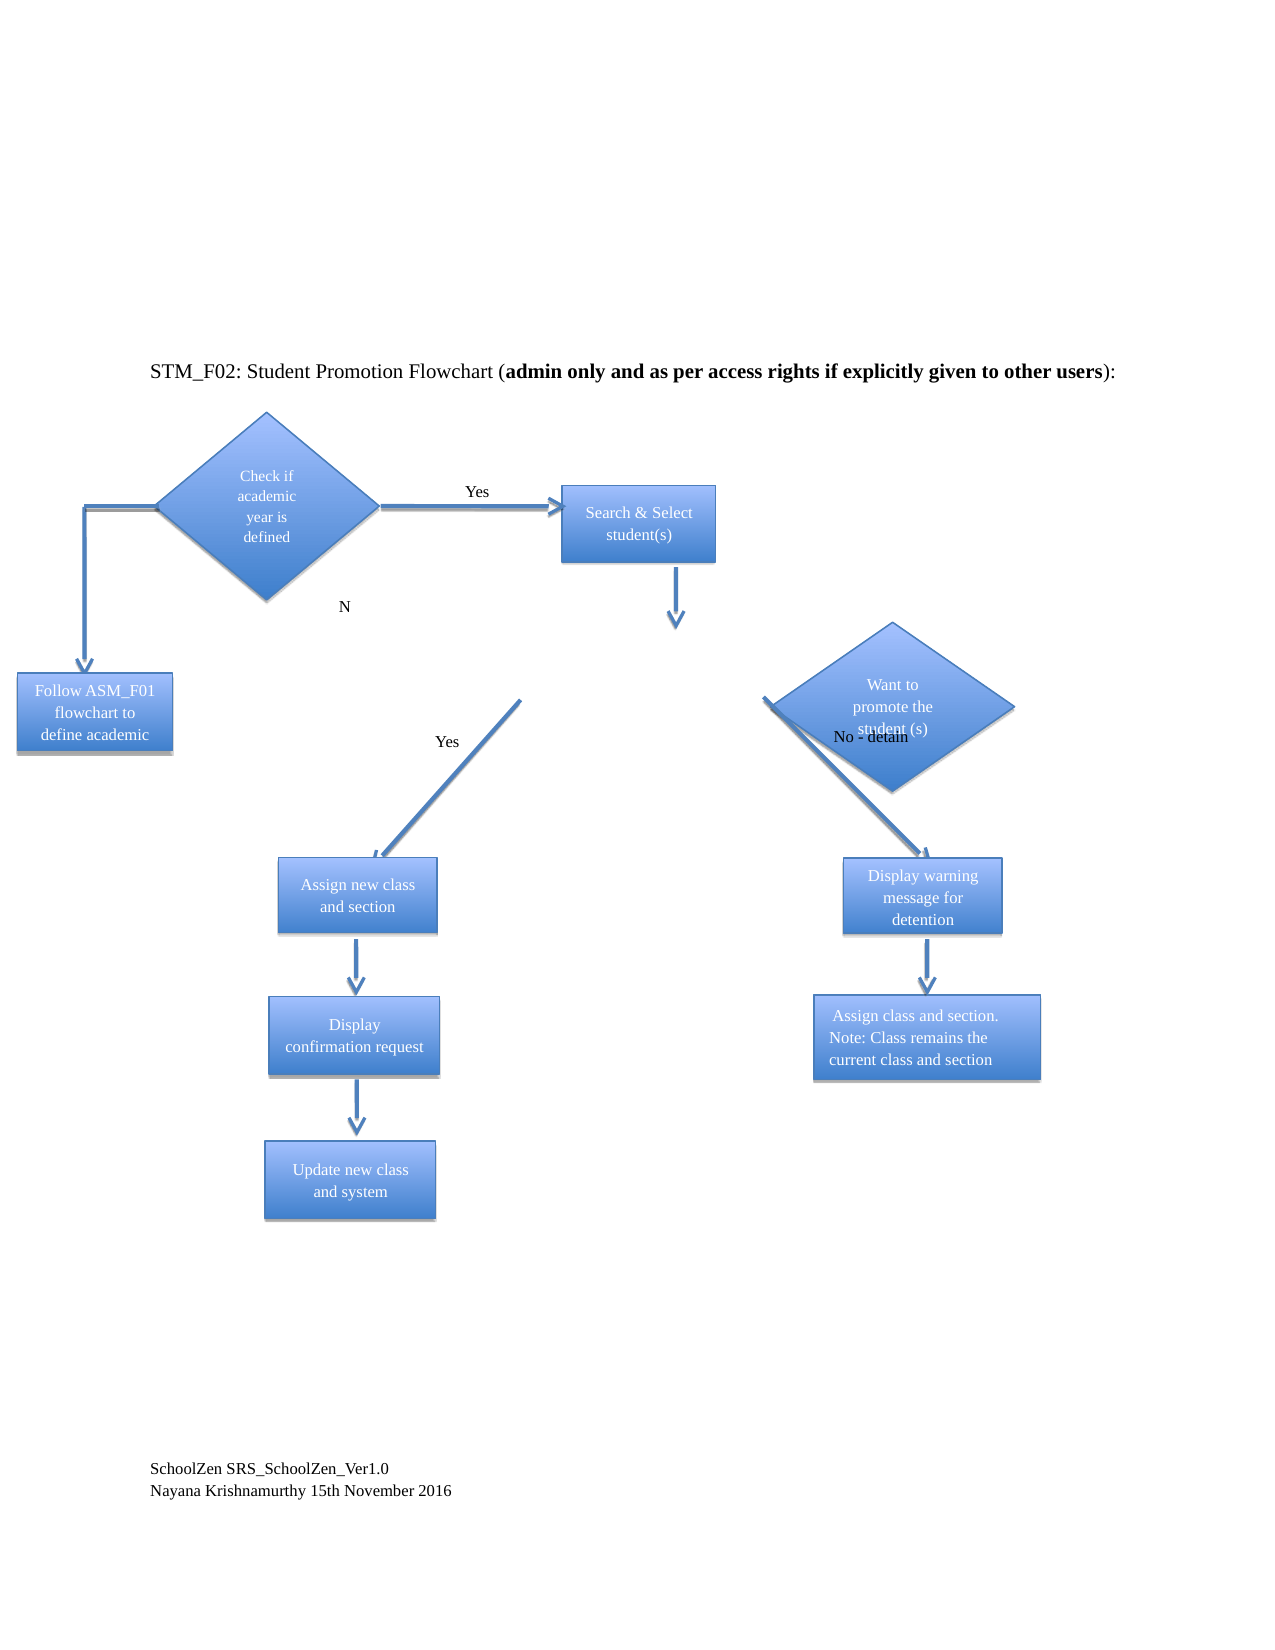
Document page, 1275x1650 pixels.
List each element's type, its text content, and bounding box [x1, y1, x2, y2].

text Search & Select student(s) [577, 503, 701, 544]
text No [338, 597, 359, 620]
text Want to promote the student (s) [847, 675, 938, 738]
text Follow ASM_F01 flowchart to define academic year [32, 681, 157, 743]
text Update new class and system [280, 1159, 421, 1201]
text Display warning message for detention [858, 866, 987, 926]
text No - detain [833, 726, 908, 746]
text Yes [435, 732, 461, 751]
text STM_F02: Student Promotion Flowchart (admin only and as per access rights if explicitly given to other users): [150, 359, 1125, 383]
text Check if academic year is defined [225, 467, 308, 545]
text Assign new class and section [293, 874, 422, 916]
text Assign class and section. Note: Class remains the current class and section [829, 1006, 1026, 1069]
text Display confirmation request [284, 1014, 424, 1056]
text Yes [465, 482, 491, 501]
